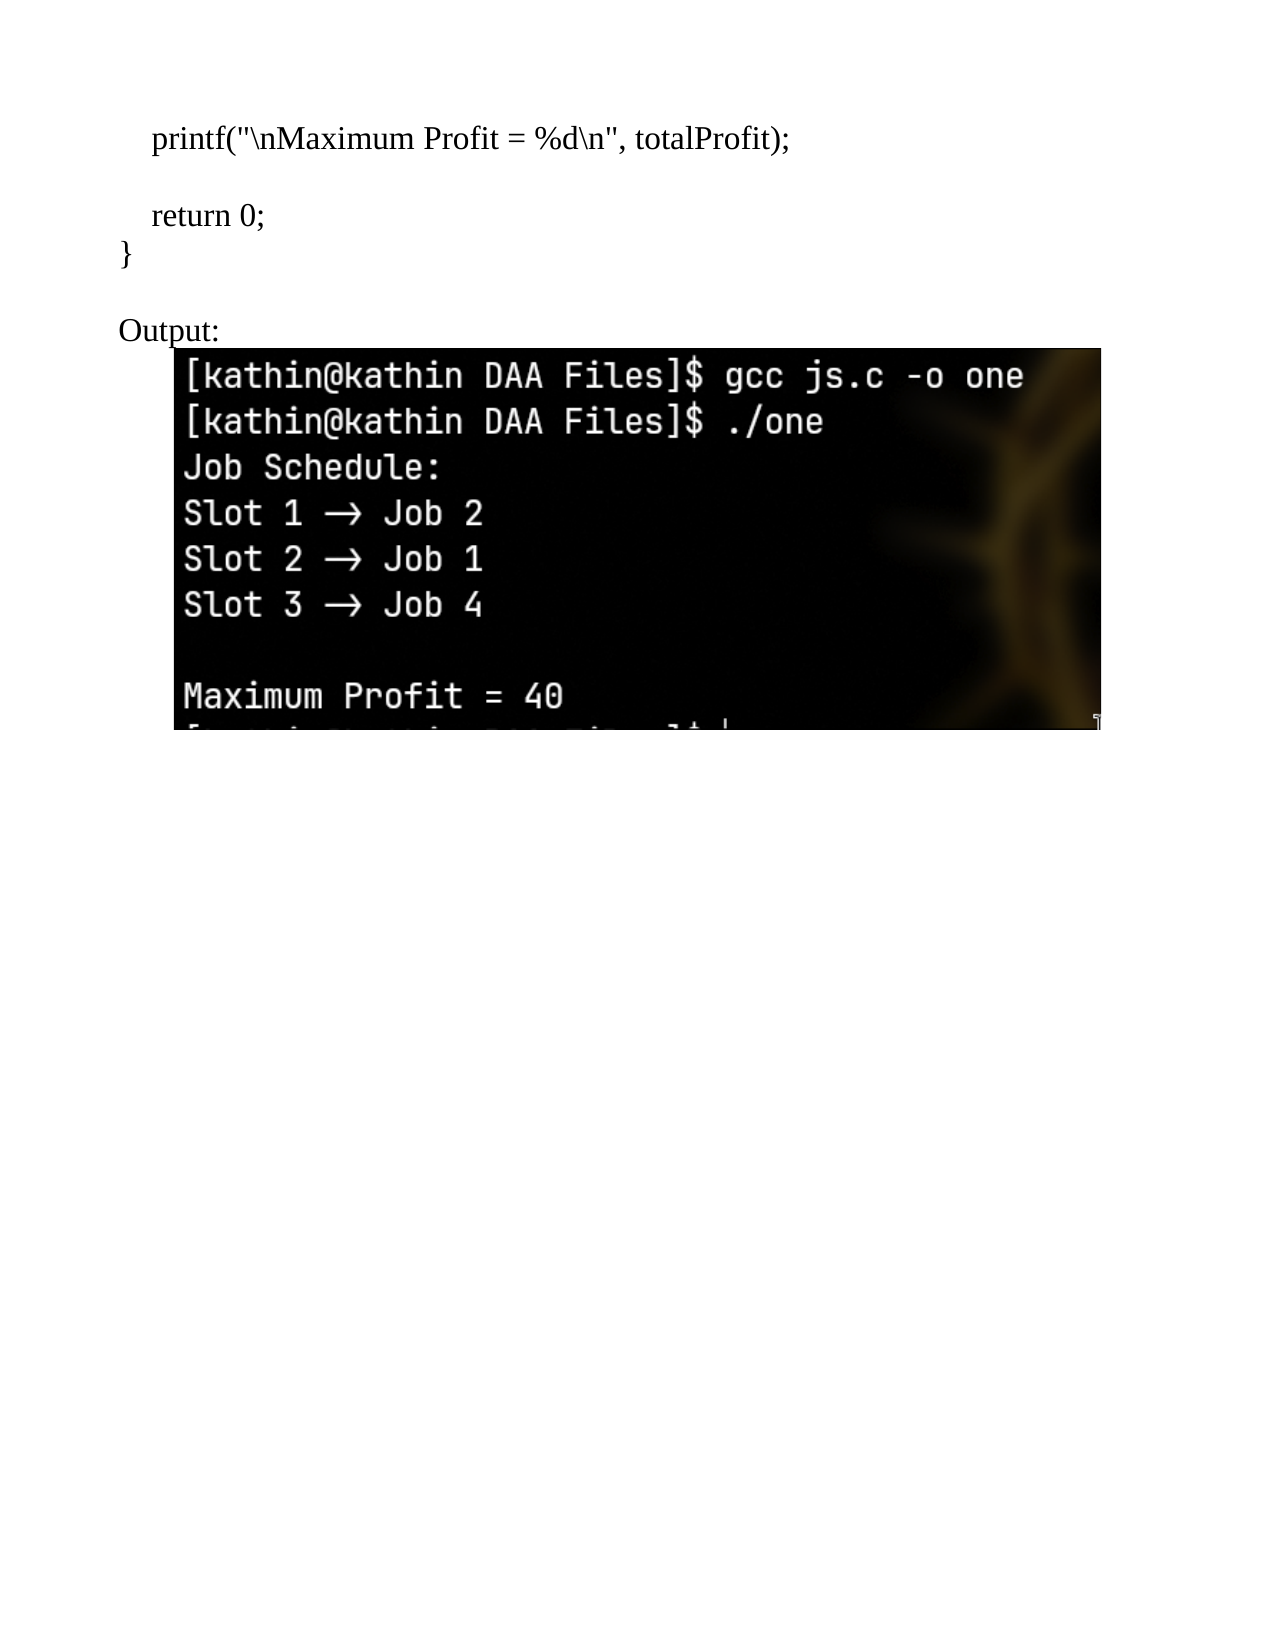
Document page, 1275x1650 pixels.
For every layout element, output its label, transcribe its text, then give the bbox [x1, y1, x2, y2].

text Output: [118, 310, 1157, 348]
picture [173, 348, 1102, 730]
text return 0; [118, 195, 1157, 233]
text printf("\nMaximum Profit = %d\n", totalProfit); [118, 118, 1157, 156]
text } [118, 233, 1157, 271]
